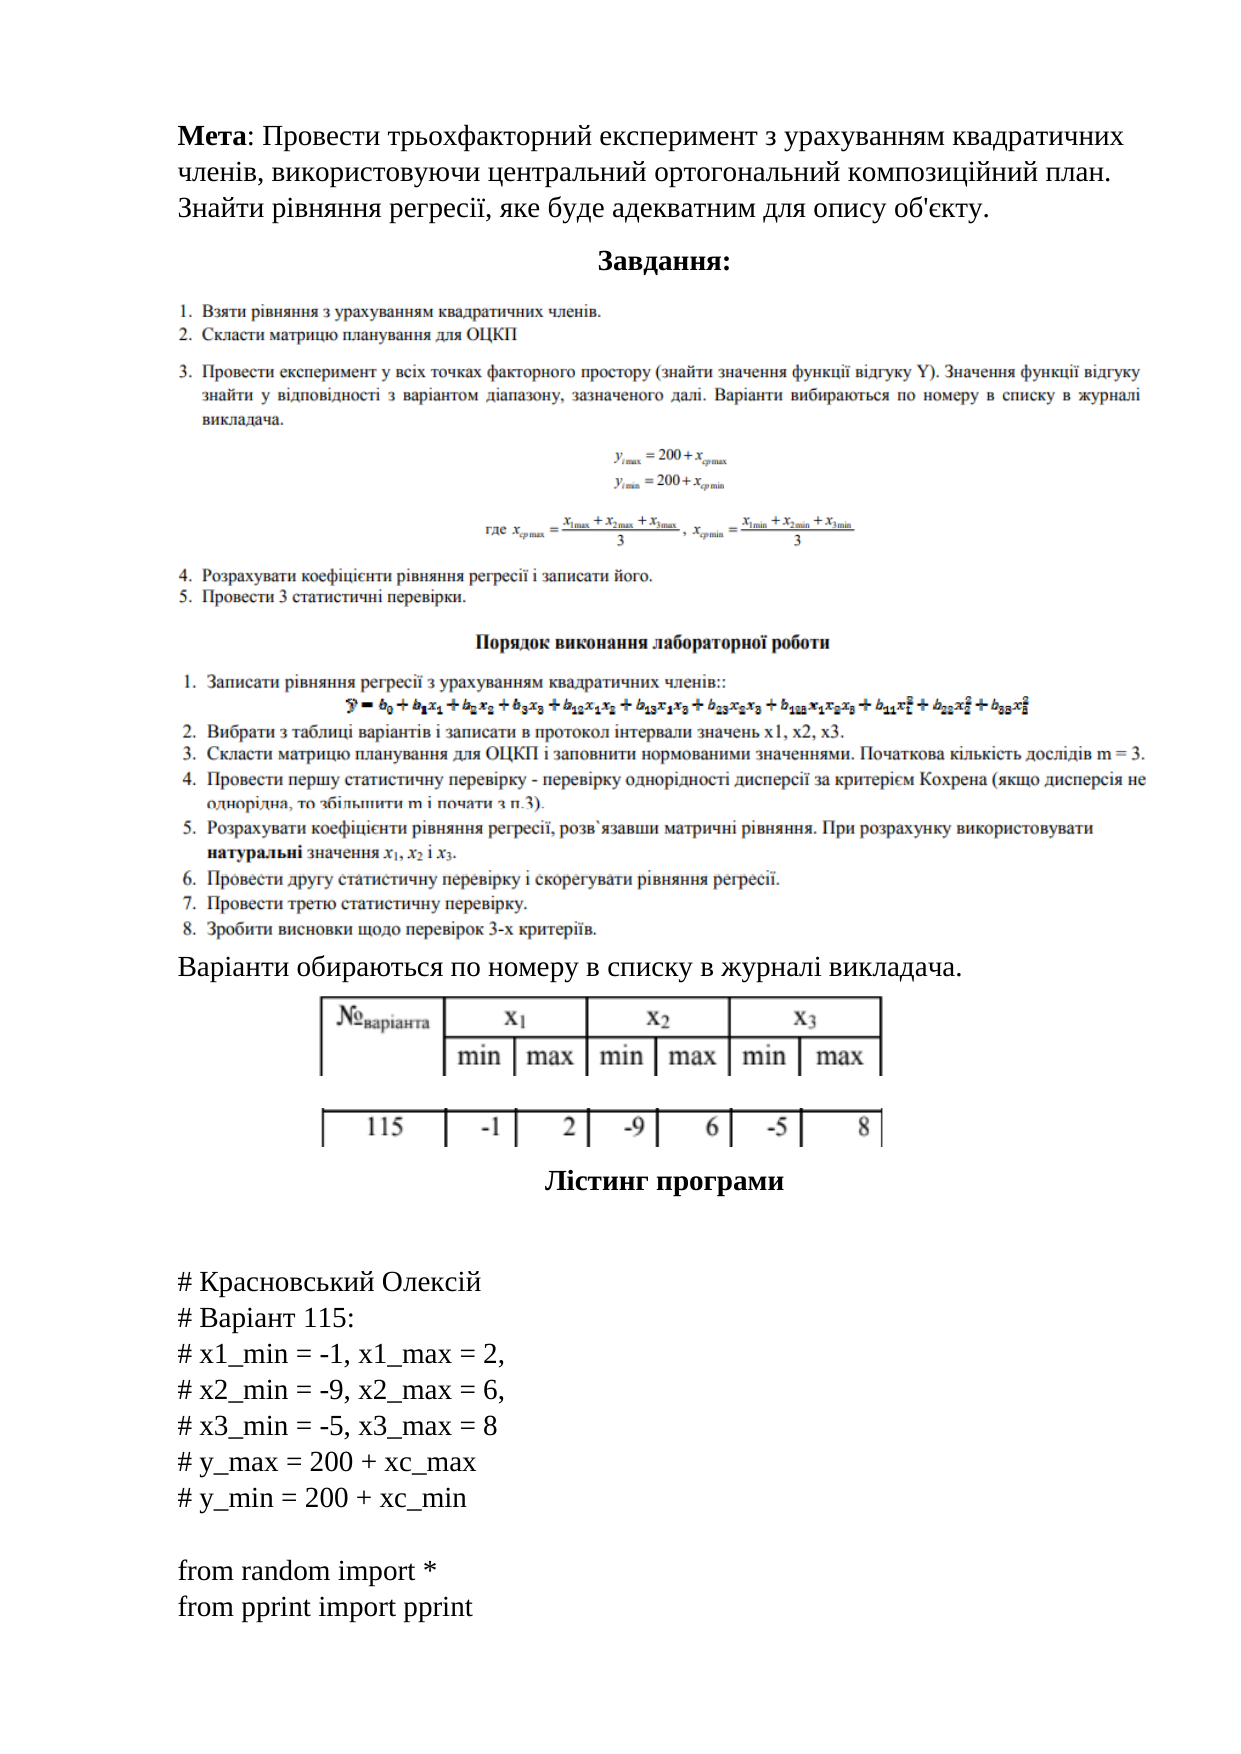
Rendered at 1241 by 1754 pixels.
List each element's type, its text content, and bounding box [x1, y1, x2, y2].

text Завдання: [177, 243, 1152, 277]
text # Варіант 115: [177, 1300, 1152, 1333]
text from random import * [177, 1553, 1152, 1586]
text Мета: Провести трьохфакторний експеримент з урахуванням квадратичних членів, використовуючи центральний ортогональний композиційний план. Знайти рівняння регресії, яке буде адекватним для опису об'єкту. [177, 118, 1152, 224]
text from pprint import pprint [177, 1589, 1152, 1623]
text # x1_min = -1, x1_max = 2, [177, 1336, 1152, 1369]
picture [177, 616, 1152, 947]
picture [321, 1108, 883, 1147]
text # y_max = 200 + xc_max [177, 1444, 1152, 1478]
picture [318, 996, 886, 1076]
text # x3_min = -5, x3_max = 8 [177, 1408, 1152, 1442]
text # x2_min = -9, x2_max = 6, [177, 1372, 1152, 1406]
picture [177, 296, 1152, 615]
text # Красновський Олексій [177, 1264, 1152, 1297]
text # y_min = 200 + xc_min [177, 1481, 1152, 1514]
text Варіанти обираються по номеру в списку в журналі викладача. [177, 949, 1152, 1019]
text Лістинг програми [177, 1163, 1152, 1197]
